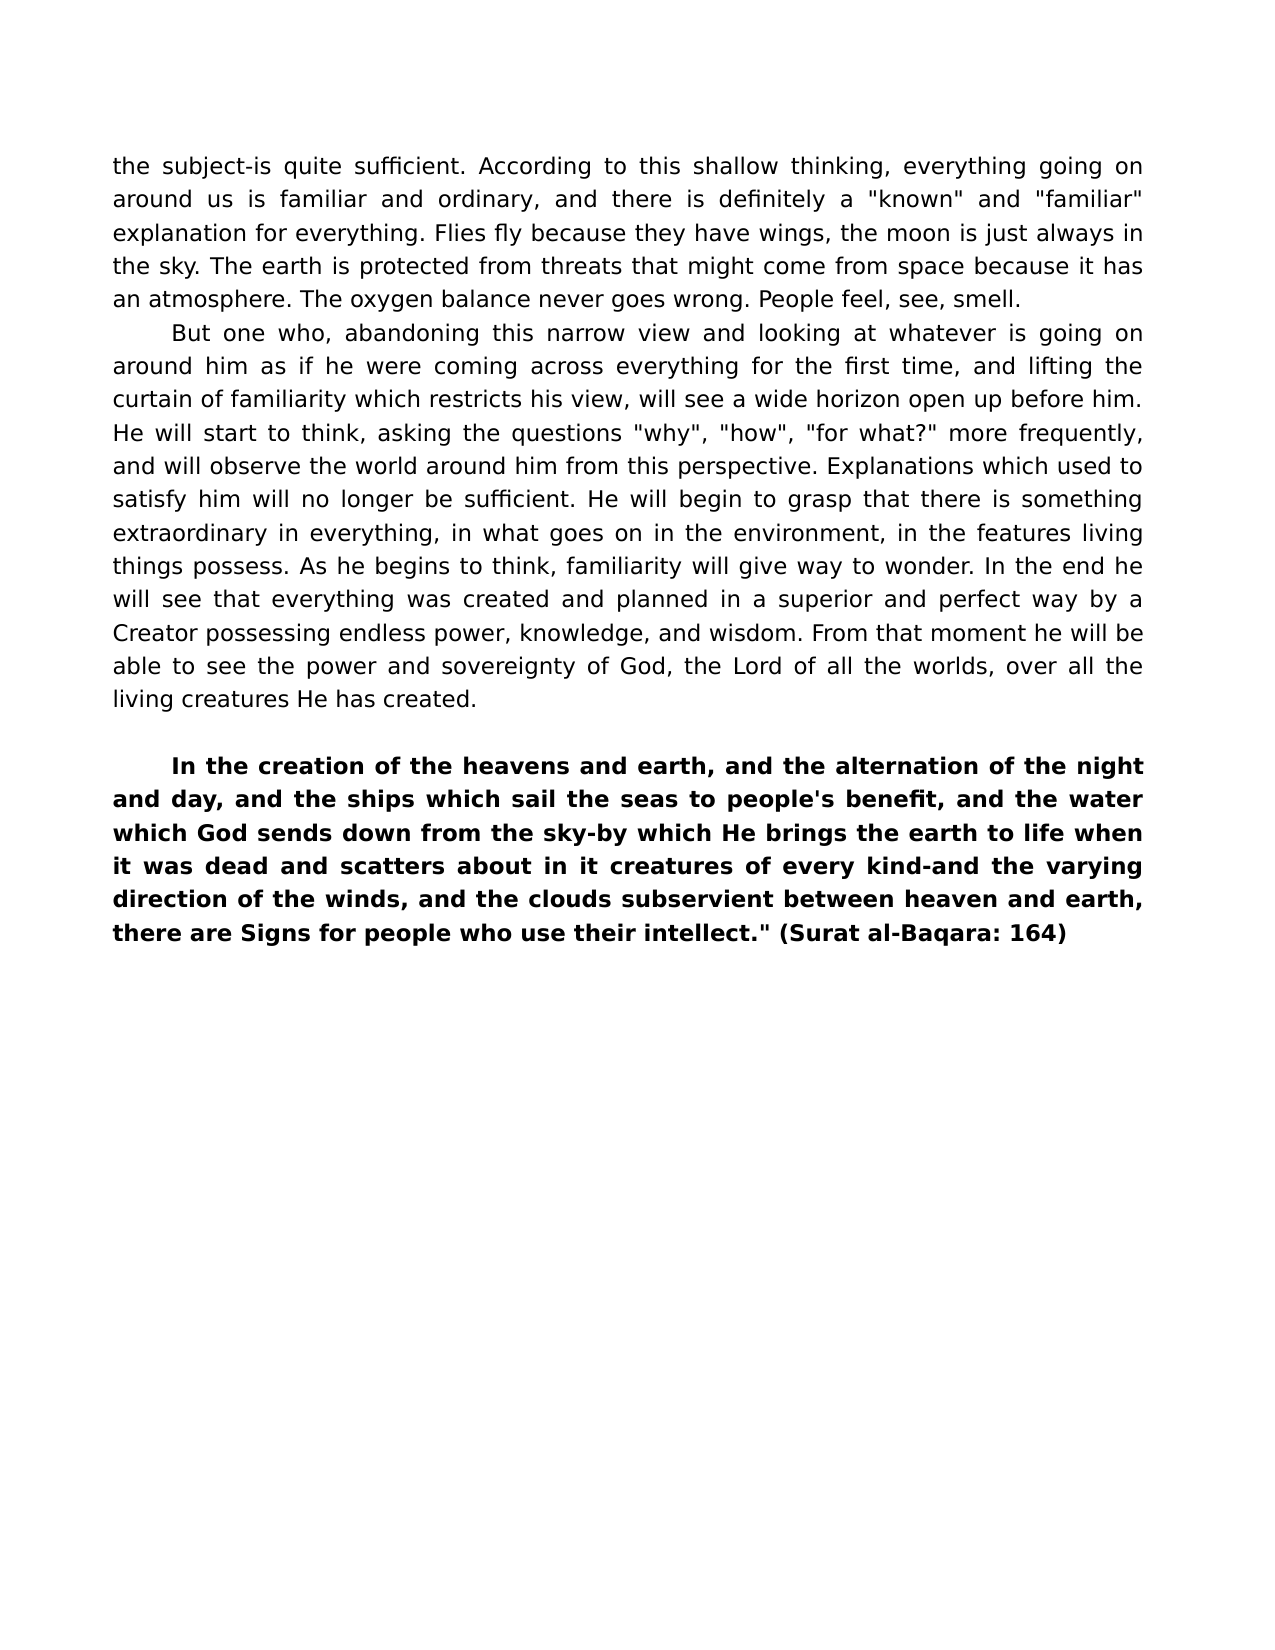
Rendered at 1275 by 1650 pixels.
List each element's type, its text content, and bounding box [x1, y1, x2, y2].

text the subject-is quite sufficient. According to this shallow thinking, everything going on around us is familiar and ordinary, and there is definitely a "known" and "familiar" explanation for everything. Flies fly because they have wings, the moon is just always in the sky. The earth is protected from threats that might come from space because it has an atmosphere. The oxygen balance never goes wrong. People feel, see, smell. [112, 148, 1145, 314]
text But one who, abandoning this narrow view and looking at whatever is going on around him as if he were coming across everything for the first time, and lifting the curtain of familiarity which restricts his view, will see a wide horizon open up before him. He will start to think, asking the questions "why", "how", "for what?" more frequently, and will observe the world around him from this perspective. Explanations which used to satisfy him will no longer be sufficient. He will begin to grasp that there is something extraordinary in everything, in what goes on in the environment, in the features living things possess. As he begins to think, familiarity will give way to wonder. In the end he will see that everything was created and planned in a superior and perfect way by a Creator possessing endless power, knowledge, and wisdom. From that moment he will be able to see the power and sovereignty of God, the Lord of all the worlds, over all the living creatures He has created. [112, 314, 1145, 714]
text In the creation of the heavens and earth, and the alternation of the night and day, and the ships which sail the seas to people's benefit, and the water which God sends down from the sky-by which He brings the earth to life when it was dead and scatters about in it creatures of every kind-and the varying direction of the winds, and the clouds subservient between heaven and earth, there are Signs for people who use their intellect." (Surat al-Baqara: 164) [112, 748, 1145, 948]
